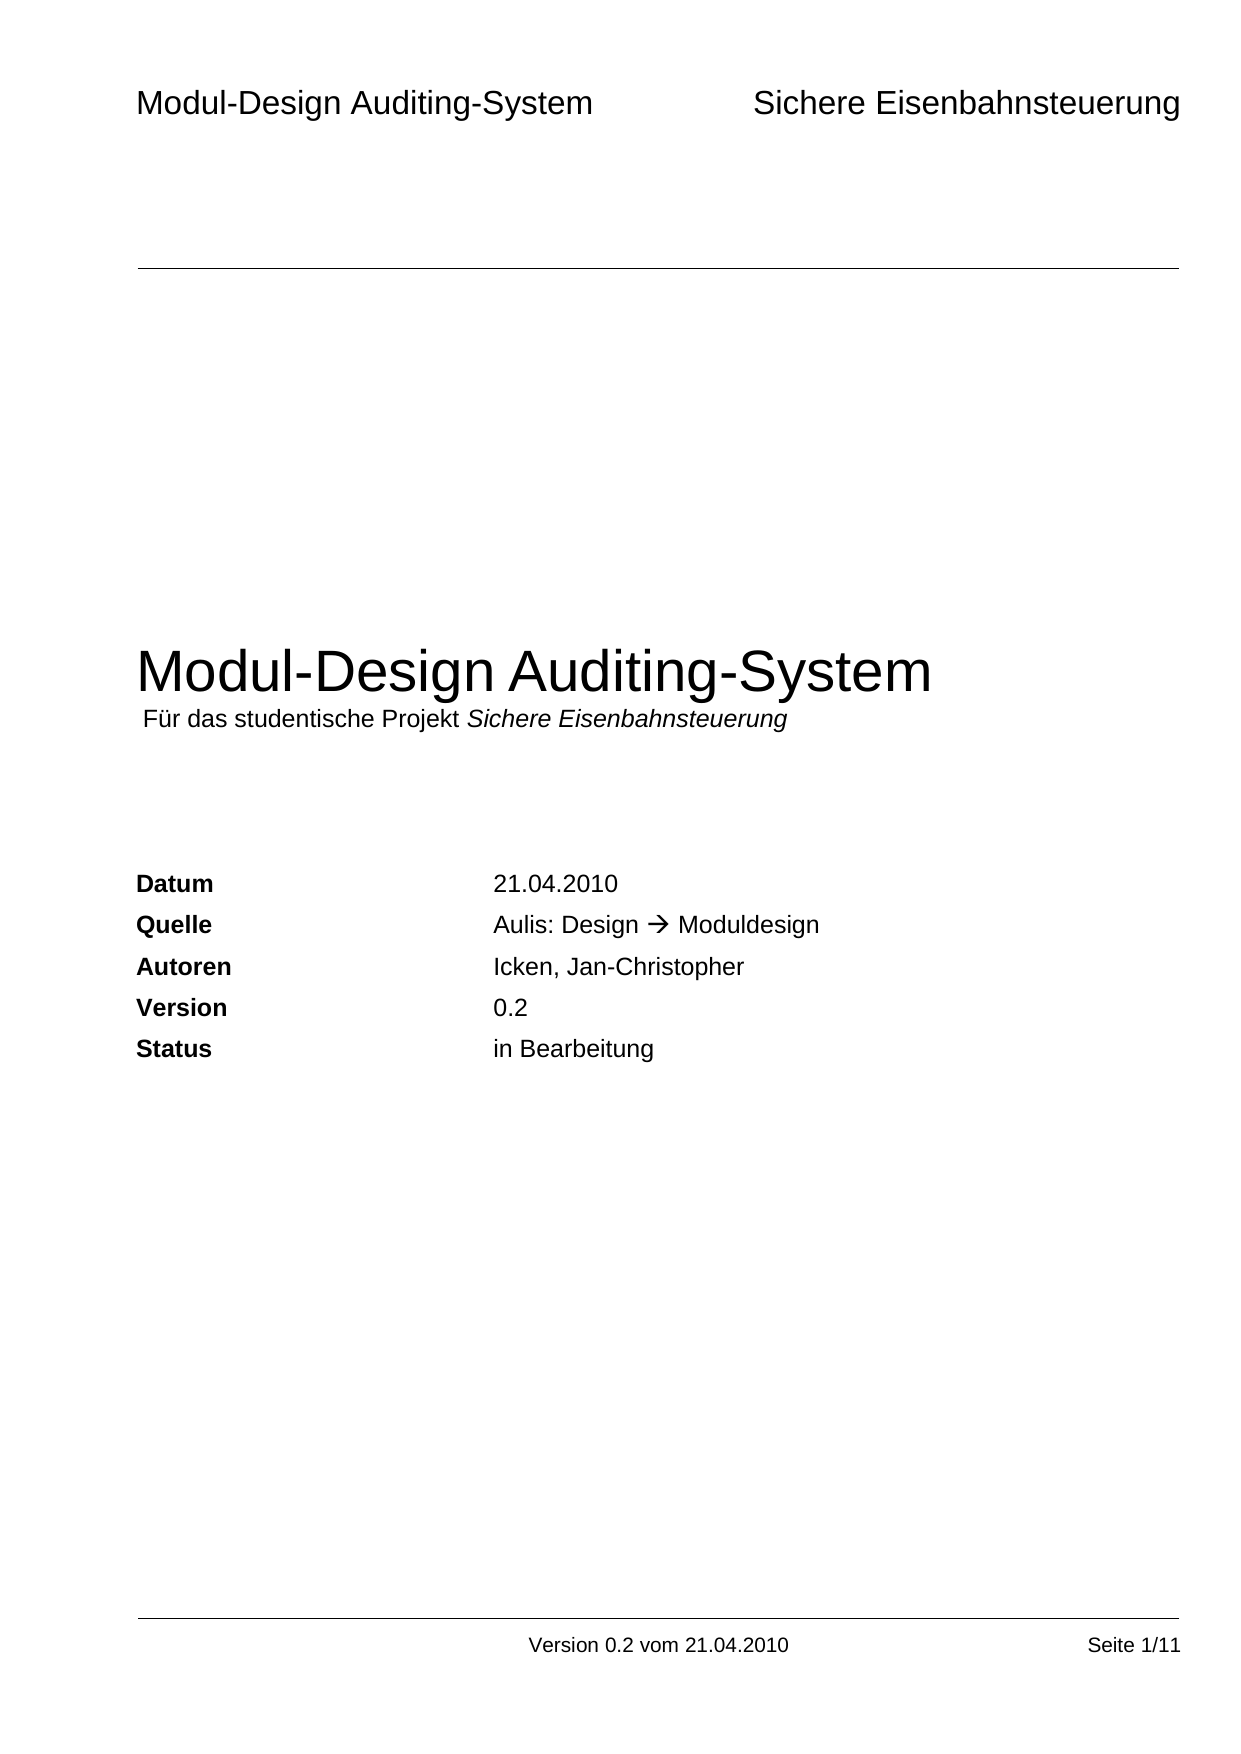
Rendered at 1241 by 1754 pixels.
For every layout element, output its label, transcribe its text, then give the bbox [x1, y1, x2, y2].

text Datum 21.04.2010 [136, 869, 1181, 898]
text Für das studentische Projekt Sichere Eisenbahnsteuerung [136, 704, 1181, 733]
text Autoren Icken, Jan-Christopher [136, 952, 1181, 981]
title Modul-Design Auditing-System [136, 637, 1181, 704]
text Status in Bearbeitung [136, 1034, 1181, 1063]
text Quelle Aulis: Design  Moduldesign [136, 910, 1181, 939]
text Version 0.2 [136, 993, 1181, 1022]
